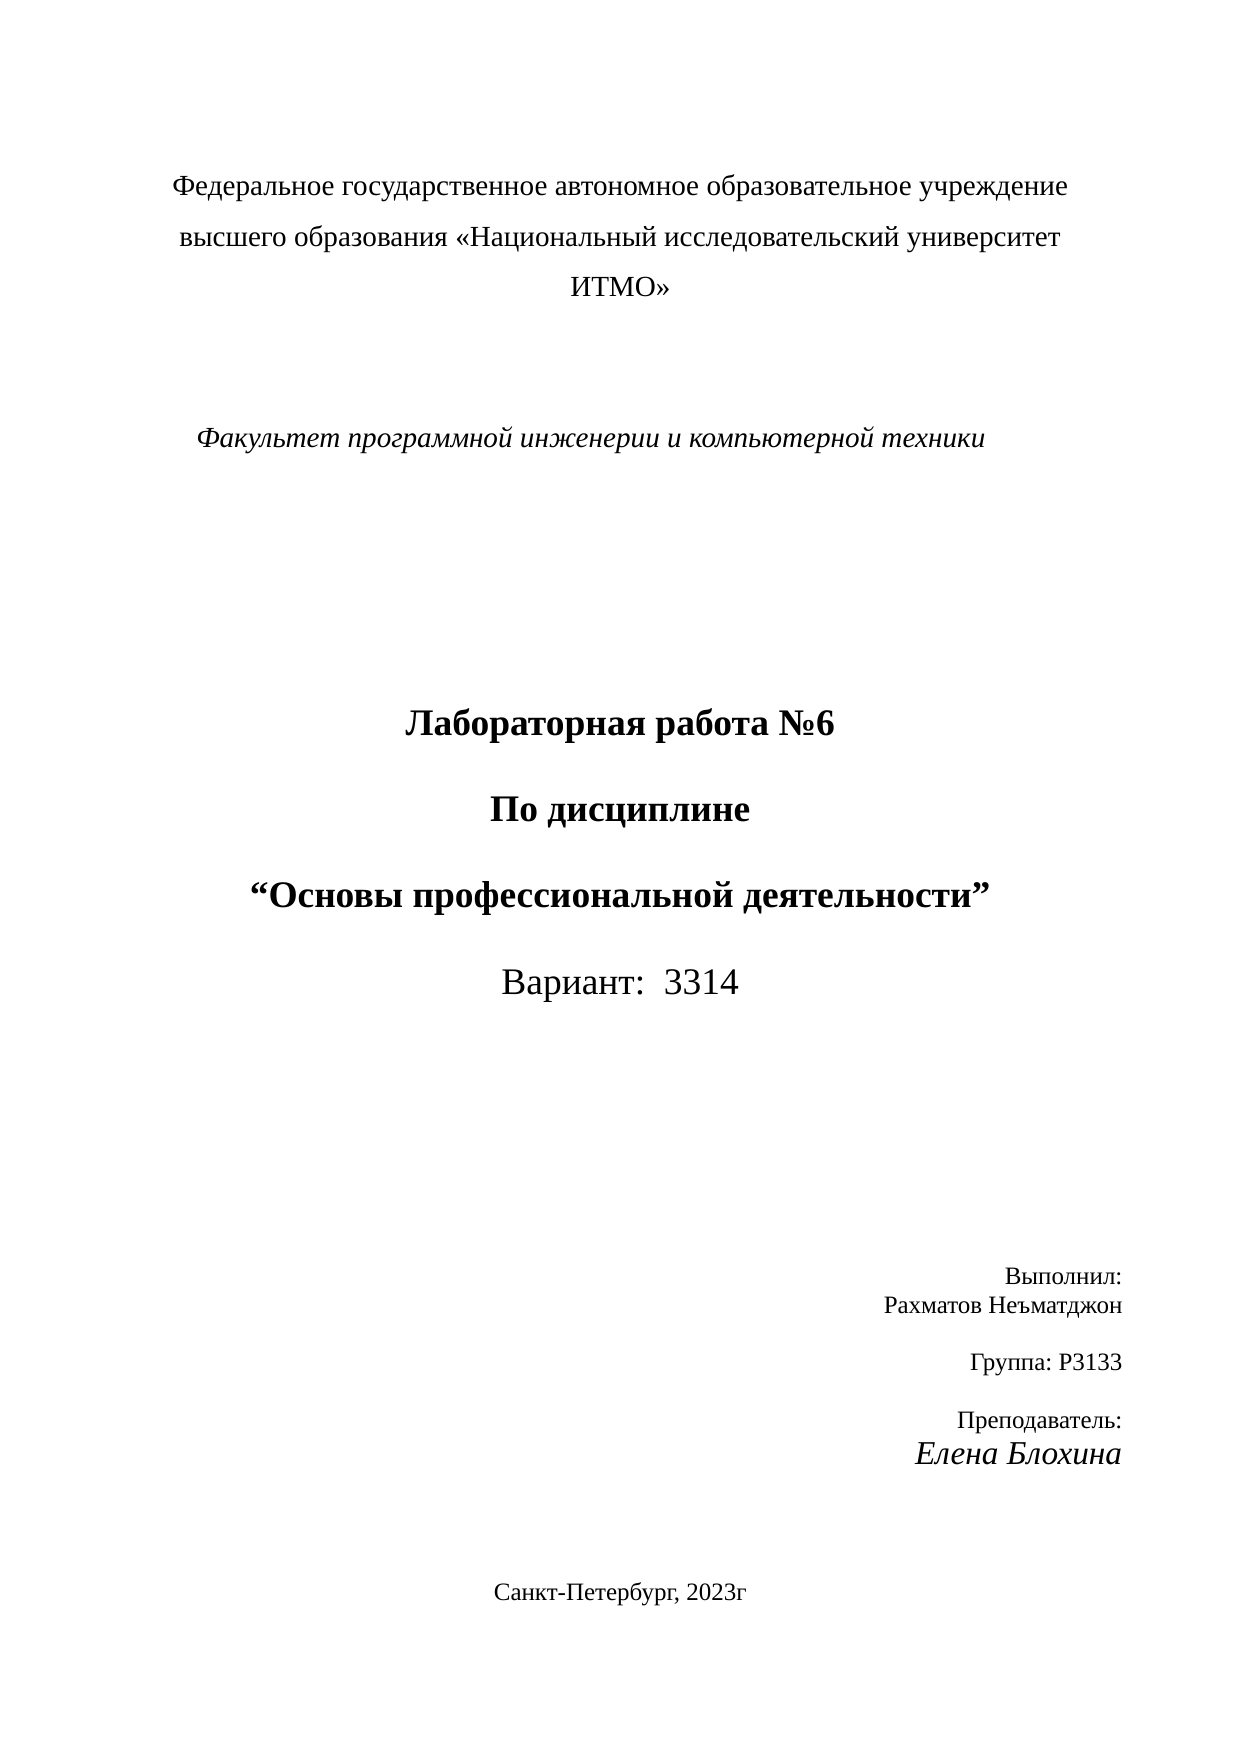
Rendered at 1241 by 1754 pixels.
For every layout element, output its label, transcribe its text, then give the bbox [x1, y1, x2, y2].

text Елена Блохина [118, 1433, 1122, 1472]
text Рахматов Неъматджон [118, 1290, 1122, 1318]
text Вариант: 3314 [118, 959, 1122, 1002]
text Лабораторная работа №6 [118, 700, 1122, 743]
text Федеральное государственное автономное образовательное учреждение [118, 168, 1122, 202]
text Выполнил: [118, 1261, 1122, 1290]
text Группа: Р3133 [118, 1347, 1122, 1376]
text ИТМО» [118, 269, 1122, 303]
text Факультет программной инженерии и компьютерной техники [59, 420, 1122, 453]
text Санкт-Петербург, 2023г [118, 1577, 1122, 1606]
text высшего образования «Национальный исследовательский университет [118, 219, 1122, 252]
text По дисциплине [118, 787, 1122, 830]
text “Основы профессиональной деятельности” [118, 873, 1122, 916]
text Преподаватель: [118, 1405, 1122, 1433]
